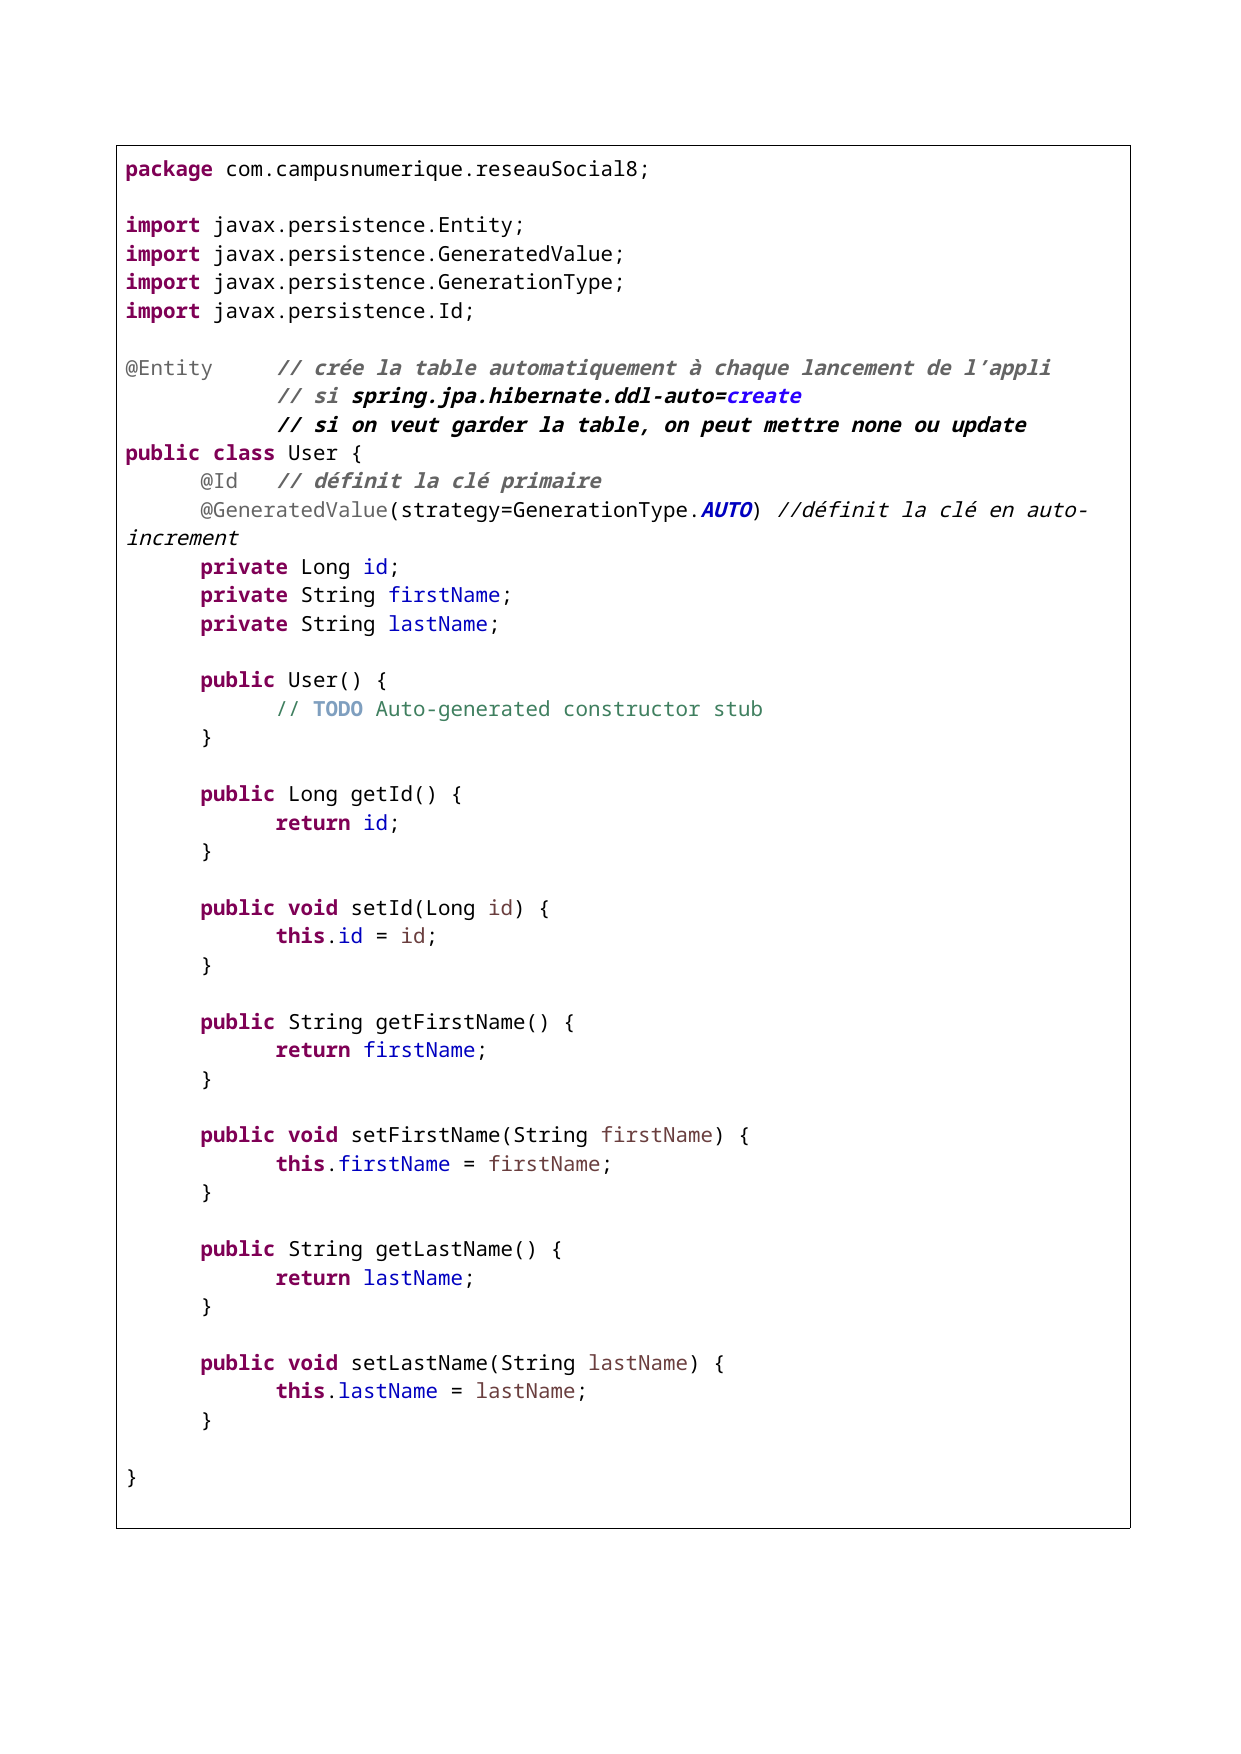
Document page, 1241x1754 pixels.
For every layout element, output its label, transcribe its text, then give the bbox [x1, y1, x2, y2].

text private String lastName; [125, 609, 1121, 637]
text import javax.persistence.GenerationType; [125, 267, 1121, 296]
text } [125, 950, 1121, 978]
text @GeneratedValue(strategy=GenerationType.AUTO) //définit la clé en auto-increment [125, 495, 1121, 552]
text public class User { [125, 438, 1121, 467]
text } [125, 722, 1121, 751]
text } [125, 1405, 1121, 1433]
text // TODO Auto-generated constructor stub [125, 694, 1121, 722]
text } [125, 1177, 1121, 1206]
text this.firstName = firstName; [125, 1149, 1121, 1177]
text public void setFirstName(String firstName) { [125, 1121, 1121, 1149]
text // si spring.jpa.hibernate.ddl-auto=create [125, 381, 1121, 410]
text // si on veut garder la table, on peut mettre none ou update [125, 410, 1121, 438]
text return lastName; [125, 1263, 1121, 1291]
text public String getFirstName() { [125, 1007, 1121, 1035]
text import javax.persistence.Entity; [125, 211, 1121, 239]
text } [125, 1064, 1121, 1092]
text public String getLastName() { [125, 1234, 1121, 1263]
text private String firstName; [125, 580, 1121, 609]
text } [125, 1291, 1121, 1320]
text @Entity // crée la table automatiquement à chaque lancement de l’appli [125, 353, 1121, 381]
text } [125, 836, 1121, 865]
text package com.campusnumerique.reseauSocial8; [125, 154, 1121, 182]
text } [125, 1462, 1121, 1490]
text private Long id; [125, 552, 1121, 580]
text import javax.persistence.Id; [125, 296, 1121, 324]
text public User() { [125, 666, 1121, 694]
text this.lastName = lastName; [125, 1377, 1121, 1405]
text this.id = id; [125, 922, 1121, 950]
text public Long getId() { [125, 779, 1121, 808]
text return firstName; [125, 1035, 1121, 1064]
text import javax.persistence.GeneratedValue; [125, 239, 1121, 267]
text public void setId(Long id) { [125, 893, 1121, 922]
text public void setLastName(String lastName) { [125, 1348, 1121, 1377]
text @Id // définit la clé primaire [125, 467, 1121, 495]
text return id; [125, 808, 1121, 836]
